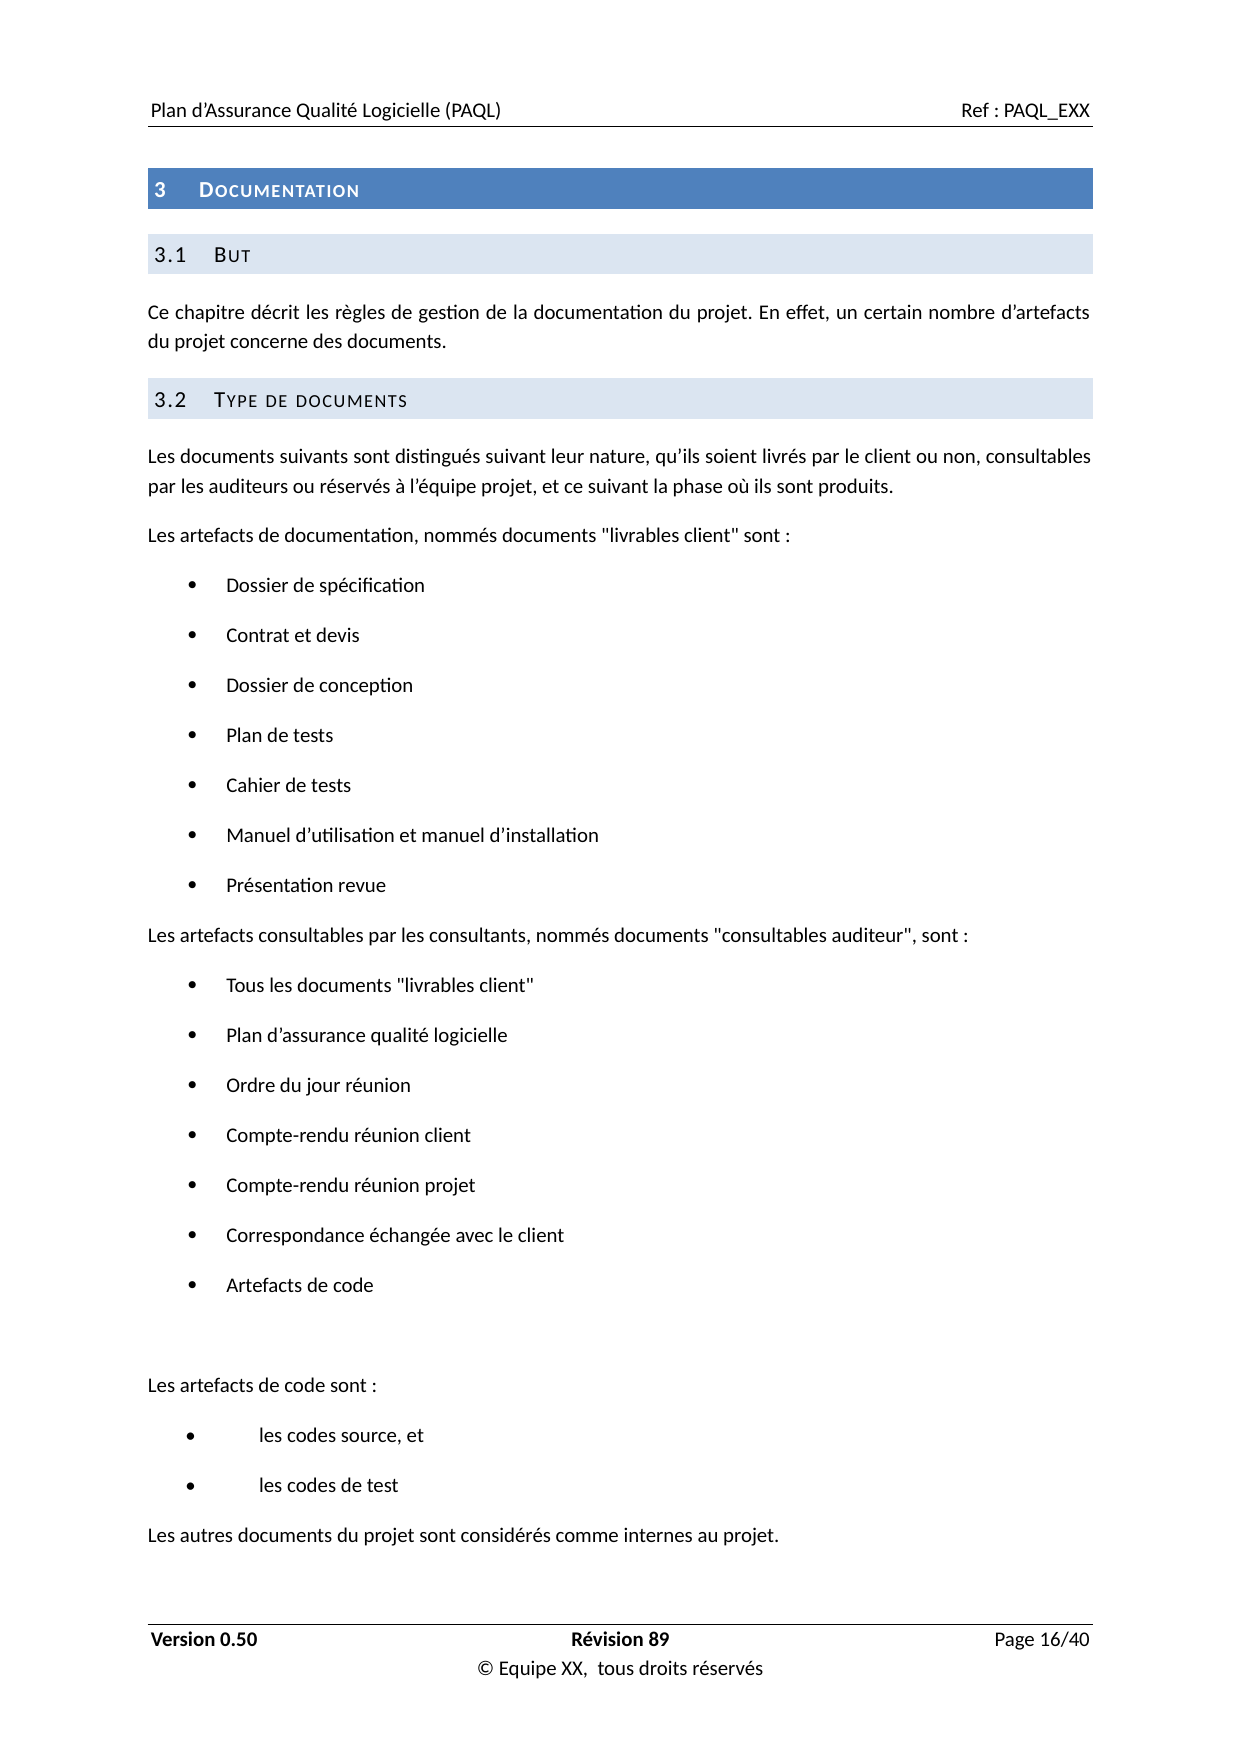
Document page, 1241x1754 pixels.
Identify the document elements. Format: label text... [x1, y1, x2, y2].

text Les artefacts consultables par les consultants, nommés documents "consultables auditeur", sont : [148, 923, 1093, 948]
list Manuel d’utilisation et manuel d’installation [188, 823, 1093, 848]
text Ce chapitre décrit les règles de gestion de la documentation du projet. En effet, un certain nombre d’artefacts du projet concerne des documents. [148, 299, 1093, 354]
list Dossier de spécification [188, 573, 1093, 598]
list Ordre du jour réunion [188, 1073, 1093, 1098]
text Les artefacts de documentation, nommés documents "livrables client" sont : [148, 523, 1093, 548]
list Compte-rendu réunion projet [188, 1173, 1093, 1198]
subtitle Documentation [154, 175, 1086, 203]
list les codes source, et [185, 1423, 1093, 1448]
list les codes de test [185, 1473, 1093, 1498]
list Compte-rendu réunion client [188, 1123, 1093, 1148]
list Artefacts de code [188, 1273, 1093, 1298]
list Plan d’assurance qualité logicielle [188, 1023, 1093, 1048]
list Plan de tests [188, 723, 1093, 748]
list Cahier de tests [188, 773, 1093, 798]
subtitle Type de documents [154, 385, 1086, 413]
text Les documents suivants sont distingués suivant leur nature, qu’ils soient livrés par le client ou non, consultables par les auditeurs ou réservés à l’équipe projet, et ce suivant la phase où ils sont produits. [148, 444, 1093, 498]
subtitle But [154, 240, 1086, 268]
text Les artefacts de code sont : [148, 1373, 1093, 1398]
list Dossier de conception [188, 673, 1093, 698]
list Correspondance échangée avec le client [188, 1223, 1093, 1248]
text Les autres documents du projet sont considérés comme internes au projet. [148, 1523, 1093, 1548]
list Contrat et devis [188, 623, 1093, 648]
list Tous les documents "livrables client" [188, 973, 1093, 998]
list Présentation revue [188, 873, 1093, 898]
